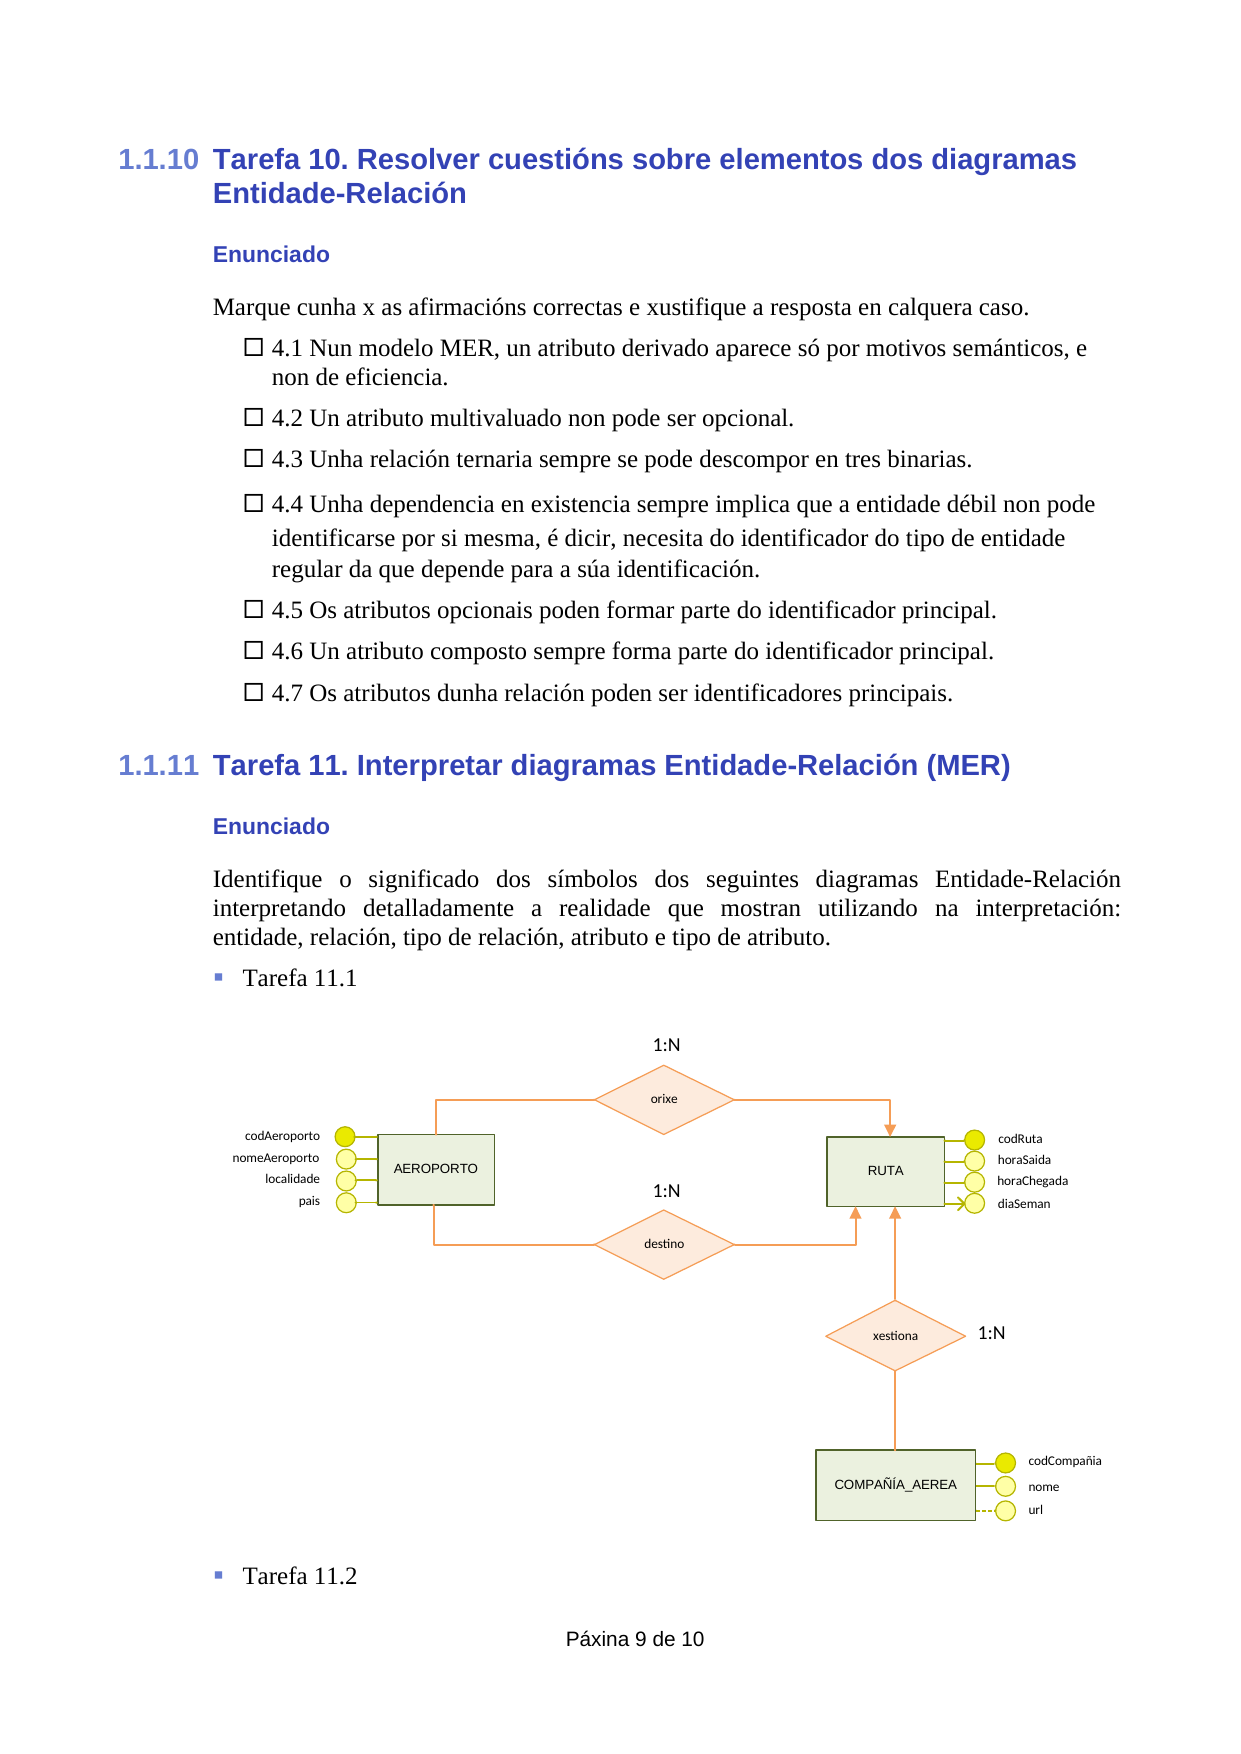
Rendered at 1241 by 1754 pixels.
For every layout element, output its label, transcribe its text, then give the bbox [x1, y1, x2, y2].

list Tarefa 10. Resolver cuestións sobre elementos dos diagramas Entidade-Relación [118, 142, 1122, 209]
list 4.7 Os atributos dunha relación poden ser identificadores principais. [242, 678, 1122, 706]
list Tarefa 11.1 [213, 963, 1122, 992]
text Enunciado [213, 813, 1122, 839]
text Marque cunha x as afirmacións correctas e xustifique a resposta en calquera caso. [213, 292, 1122, 321]
list Tarefa 11. Interpretar diagramas Entidade-Relación (MER) [118, 748, 1122, 782]
list 4.6 Un atributo composto sempre forma parte do identificador principal. [242, 636, 1122, 665]
list 4.2 Un atributo multivaluado non pode ser opcional. [242, 403, 1122, 432]
list 4.3 Unha relación ternaria sempre se pode descompor en tres binarias. [242, 444, 1122, 473]
list 4.5 Os atributos opcionais poden formar parte do identificador principal. [242, 595, 1122, 624]
text Identifique o significado dos símbolos dos seguintes diagramas Entidade-Relación interpretando detalladamente a realidade que mostran utilizando na interpretación: entidade, relación, tipo de relación, atributo e tipo de atributo. [213, 864, 1122, 951]
list 4.4 Unha dependencia en existencia sempre implica que a entidade débil non pode identificarse por si mesma, é dicir, necesita do identificador do tipo de entidade regular da que depende para a súa identificación. [242, 486, 1122, 583]
text Enunciado [213, 241, 1122, 267]
list Tarefa 11.2 [213, 1561, 1122, 1589]
list 4.1 Nun modelo MER, un atributo derivado aparece só por motivos semánticos, e non de eficiencia. [242, 333, 1122, 391]
